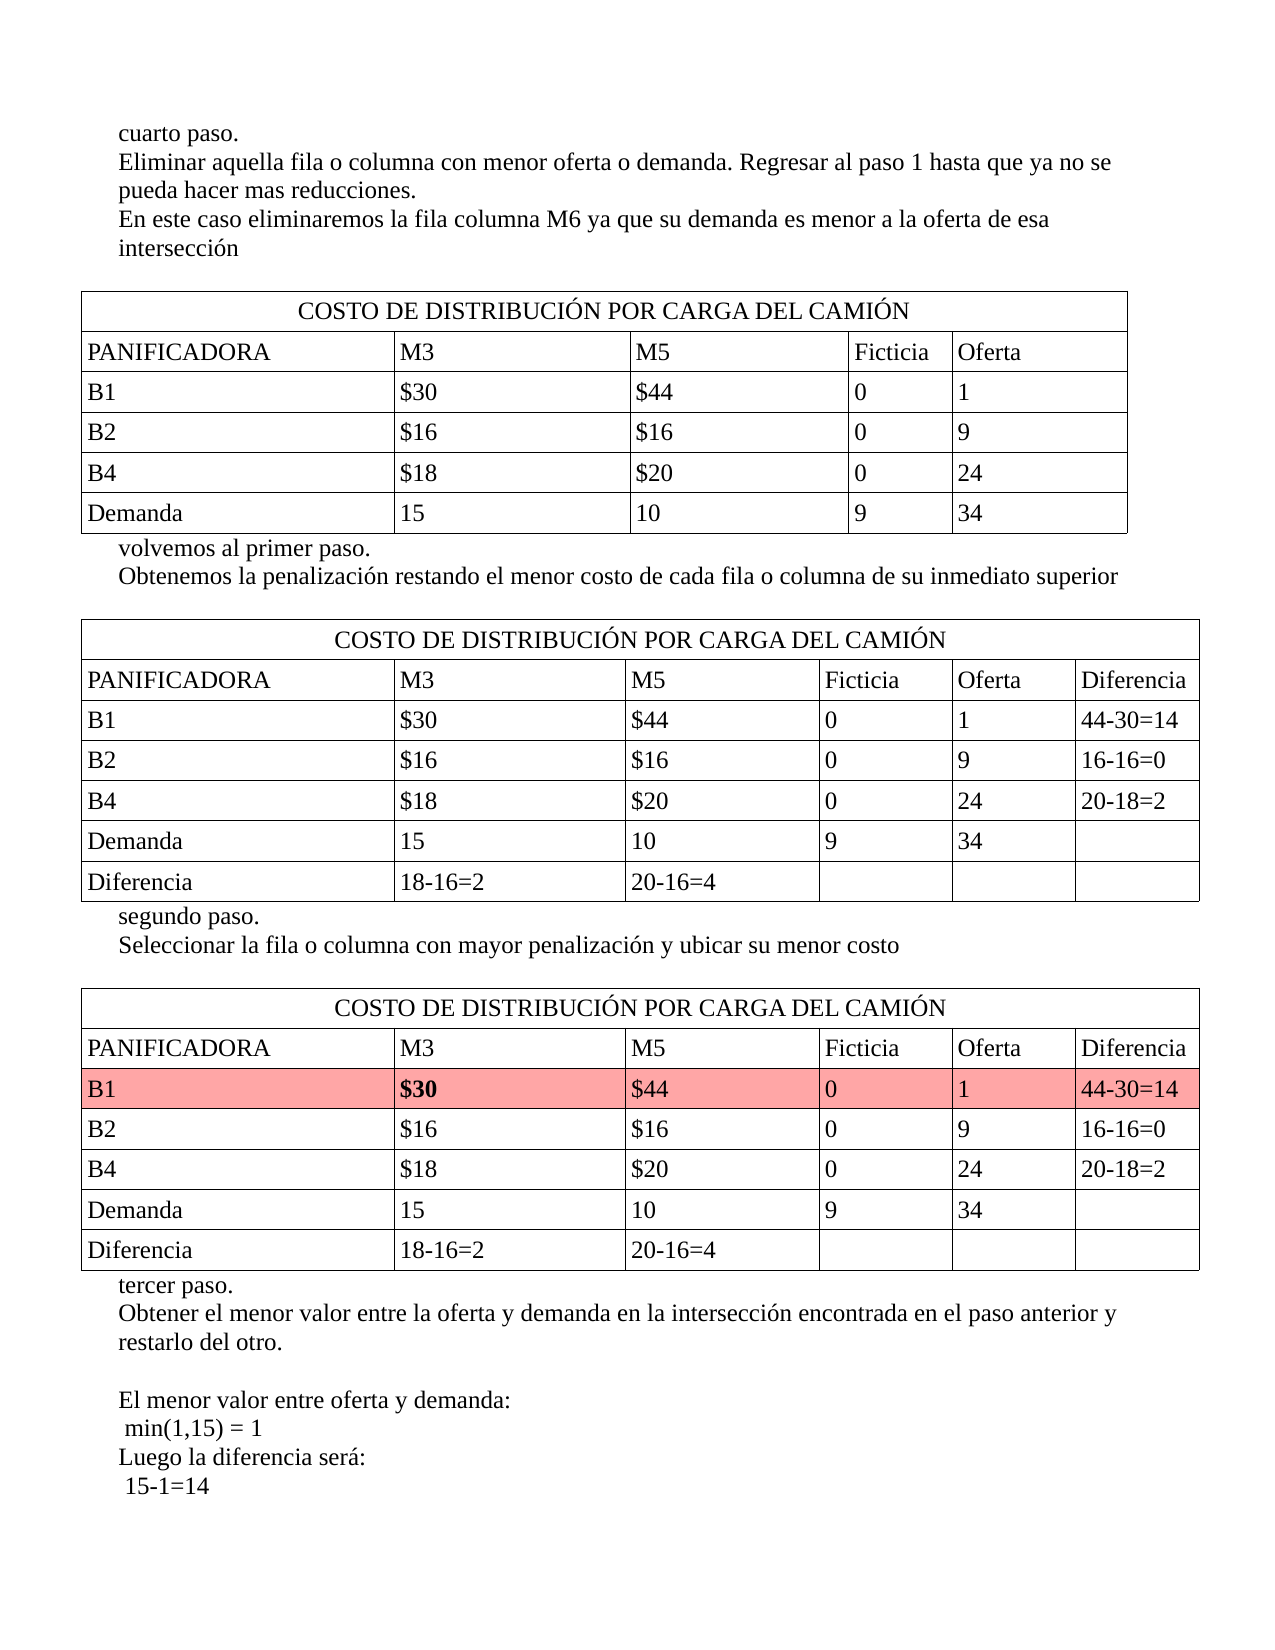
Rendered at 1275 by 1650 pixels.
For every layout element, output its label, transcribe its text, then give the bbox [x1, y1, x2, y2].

table_cell B2 [82, 741, 394, 780]
table_header COSTO DE DISTRIBUCIÓN POR CARGA DEL CAMIÓN [82, 620, 1199, 659]
table_cell 20-18=2 [1076, 1150, 1199, 1189]
table_cell $20 [626, 781, 819, 820]
table_cell 15 [395, 493, 630, 532]
table_cell $30 [395, 701, 625, 740]
table_cell [820, 1230, 952, 1269]
table_cell 44-30=14 [1076, 701, 1199, 740]
table_cell 34 [953, 1190, 1075, 1229]
table_cell 9 [953, 413, 1127, 452]
table_cell 0 [820, 1150, 952, 1189]
table_cell 18-16=2 [395, 862, 625, 901]
table_cell B1 [82, 701, 394, 740]
table_cell PANIFICADORA [82, 332, 394, 371]
table_cell Demanda [82, 1190, 394, 1229]
table_cell $16 [626, 741, 819, 780]
table_cell 0 [820, 701, 952, 740]
text En este caso eliminaremos la fila columna M6 ya que su demanda es menor a la oferta de esa intersección [118, 204, 1157, 262]
table_cell [820, 862, 952, 901]
table_cell $44 [626, 701, 819, 740]
table_header COSTO DE DISTRIBUCIÓN POR CARGA DEL CAMIÓN [82, 292, 1127, 331]
table_cell $20 [631, 453, 848, 492]
table_cell M3 [395, 332, 630, 371]
table_cell 18-16=2 [395, 1230, 625, 1269]
table_cell 1 [953, 1069, 1075, 1108]
table_cell 16-16=0 [1076, 741, 1199, 780]
table_cell 0 [849, 413, 952, 452]
text min(1,15) = 1 [118, 1413, 1157, 1442]
table_cell 10 [631, 493, 848, 532]
table_cell 9 [849, 493, 952, 532]
table_cell 9 [820, 1190, 952, 1229]
table_cell B4 [82, 453, 394, 492]
table_cell $44 [626, 1069, 819, 1108]
table_cell B4 [82, 781, 394, 820]
table_cell Demanda [82, 493, 394, 532]
table_cell 34 [953, 821, 1075, 861]
table_cell $18 [395, 453, 630, 492]
text Obtenemos la penalización restando el menor costo de cada fila o columna de su inmediato superior [118, 561, 1157, 590]
table_cell $18 [395, 781, 625, 820]
table_cell 15 [395, 821, 625, 861]
table_cell Ficticia [849, 332, 952, 371]
table_cell 0 [820, 1069, 952, 1108]
table_cell 0 [820, 781, 952, 820]
table_cell B1 [82, 1069, 394, 1108]
text 15-1=14 [118, 1471, 1157, 1500]
table_cell 20-16=4 [626, 1230, 819, 1269]
table_cell 1 [953, 372, 1127, 412]
table_cell 0 [849, 453, 952, 492]
table_cell 24 [953, 781, 1075, 820]
table_cell M3 [395, 1029, 625, 1068]
table_cell $30 [395, 1069, 625, 1108]
table_cell Diferencia [1076, 1029, 1199, 1068]
table_cell 0 [820, 1109, 952, 1149]
text Luego la diferencia será: [118, 1442, 1157, 1471]
table_cell $16 [631, 413, 848, 452]
table_cell Ficticia [820, 1029, 952, 1068]
table_cell B4 [82, 1150, 394, 1189]
table_cell B2 [82, 413, 394, 452]
table_cell 1 [953, 701, 1075, 740]
table_cell $16 [395, 741, 625, 780]
table_cell [953, 862, 1075, 901]
text segundo paso. [118, 902, 1157, 930]
table_cell $16 [626, 1109, 819, 1149]
table_cell PANIFICADORA [82, 1029, 394, 1068]
table_cell 20-16=4 [626, 862, 819, 901]
table_cell PANIFICADORA [82, 660, 394, 699]
table_cell $44 [631, 372, 848, 412]
table_cell M3 [395, 660, 625, 699]
table_cell $20 [626, 1150, 819, 1189]
table_cell Diferencia [1076, 660, 1199, 699]
table_cell 0 [849, 372, 952, 412]
table_cell Diferencia [82, 862, 394, 901]
table_cell [1076, 1230, 1199, 1269]
table_cell Oferta [953, 1029, 1075, 1068]
text cuarto paso. [118, 118, 1157, 147]
table_cell 16-16=0 [1076, 1109, 1199, 1149]
table_cell Diferencia [82, 1230, 394, 1269]
table_cell [1076, 1190, 1199, 1229]
table_cell 10 [626, 1190, 819, 1229]
table_cell [1076, 862, 1199, 901]
table_header COSTO DE DISTRIBUCIÓN POR CARGA DEL CAMIÓN [82, 989, 1199, 1028]
text Seleccionar la fila o columna con mayor penalización y ubicar su menor costo [118, 930, 1157, 959]
table_cell $30 [395, 372, 630, 412]
table_cell 24 [953, 1150, 1075, 1189]
table_cell B1 [82, 372, 394, 412]
table_cell 0 [820, 741, 952, 780]
text Eliminar aquella fila o columna con menor oferta o demanda. Regresar al paso 1 hasta que ya no se pueda hacer mas reducciones. [118, 147, 1157, 204]
table_cell M5 [626, 1029, 819, 1068]
table_cell B2 [82, 1109, 394, 1149]
table_cell 44-30=14 [1076, 1069, 1199, 1108]
text Obtener el menor valor entre la oferta y demanda en la intersección encontrada en el paso anterior y restarlo del otro. [118, 1298, 1157, 1356]
table_cell Oferta [953, 332, 1127, 371]
table_cell [1076, 821, 1199, 861]
table_cell 9 [953, 741, 1075, 780]
text volvemos al primer paso. [118, 533, 1157, 561]
table_cell Ficticia [820, 660, 952, 699]
table_cell $16 [395, 413, 630, 452]
table_cell M5 [631, 332, 848, 371]
table_cell [953, 1230, 1075, 1269]
table_cell 20-18=2 [1076, 781, 1199, 820]
table_cell 34 [953, 493, 1127, 532]
table_cell $16 [395, 1109, 625, 1149]
table_cell 10 [626, 821, 819, 861]
table_cell $18 [395, 1150, 625, 1189]
table_cell 9 [953, 1109, 1075, 1149]
table_cell Oferta [953, 660, 1075, 699]
table_cell 9 [820, 821, 952, 861]
table_cell 24 [953, 453, 1127, 492]
table_cell 15 [395, 1190, 625, 1229]
table_cell Demanda [82, 821, 394, 861]
text tercer paso. [118, 1271, 1157, 1298]
text El menor valor entre oferta y demanda: [118, 1385, 1157, 1413]
table_cell M5 [626, 660, 819, 699]
